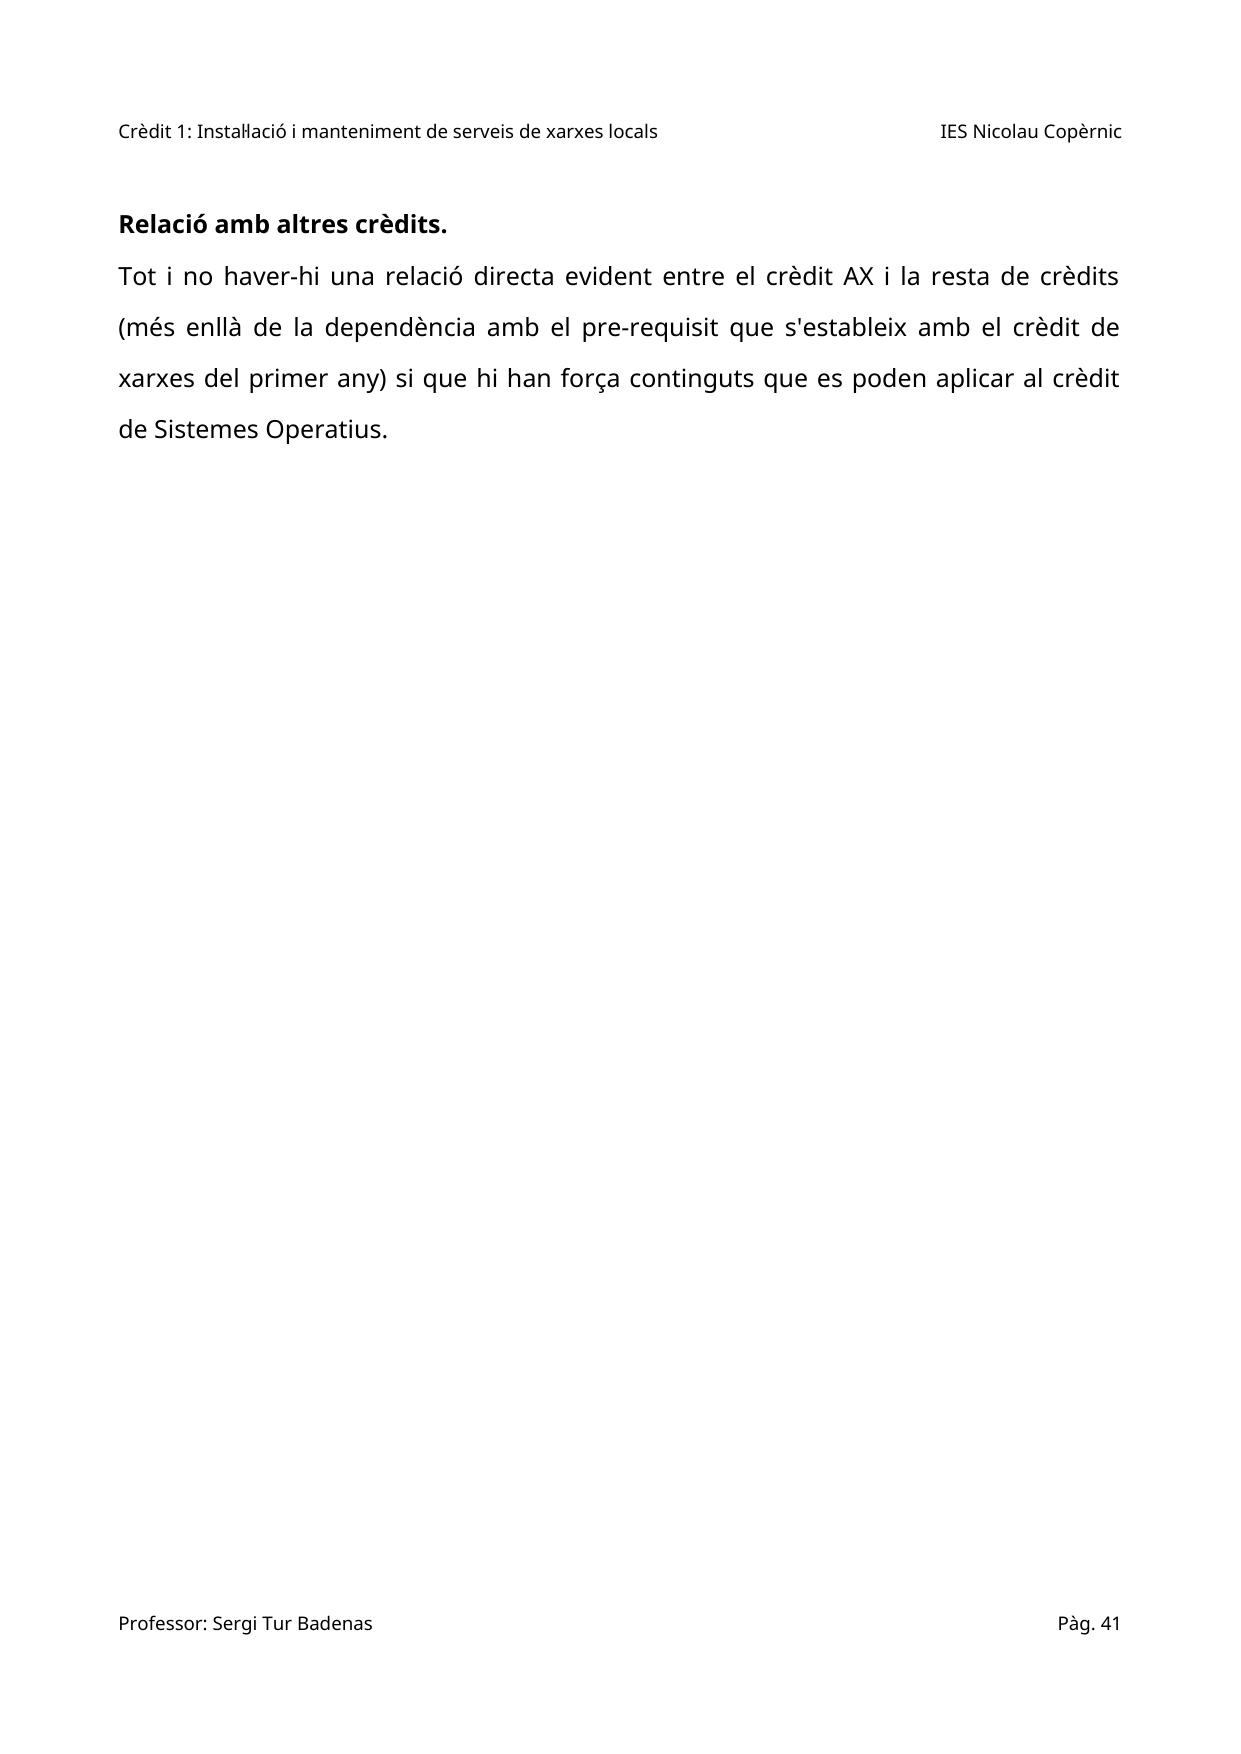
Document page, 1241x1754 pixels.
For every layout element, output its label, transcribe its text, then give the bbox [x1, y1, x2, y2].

text Relació amb altres crèdits. [118, 207, 1122, 241]
text Tot i no haver-hi una relació directa evident entre el crèdit AX i la resta de crèdits (més enllà de la dependència amb el pre-requisit que s'estableix amb el crèdit de xarxes del primer any) si que hi han força continguts que es poden aplicar al crèdit de Sistemes Operatius. [118, 258, 1122, 445]
